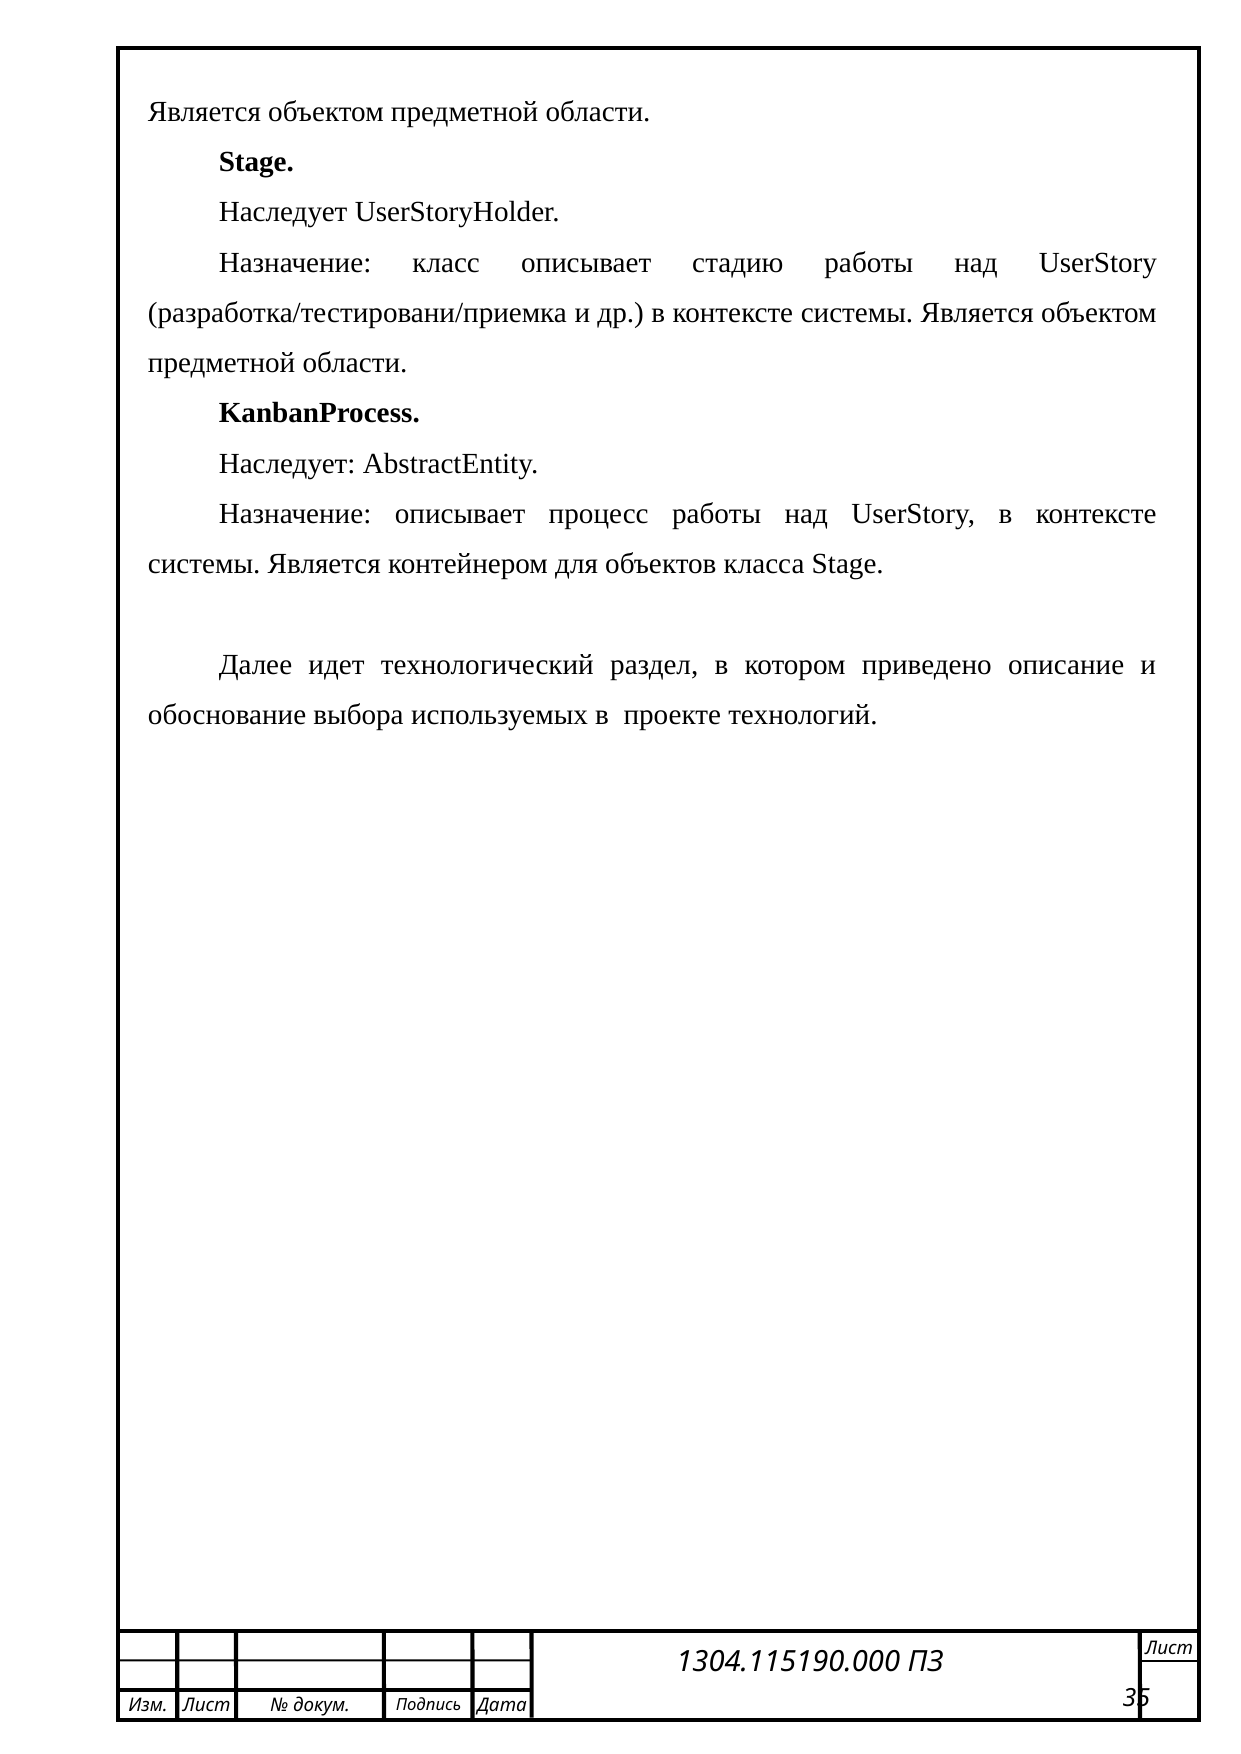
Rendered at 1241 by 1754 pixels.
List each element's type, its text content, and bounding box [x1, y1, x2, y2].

text Наследует: AbstractEntity. [148, 446, 1157, 479]
text Назначение: описывает процесс работы над UserStory, в контексте системы. Является контейнером для объектов класса Stage. [148, 496, 1157, 580]
text Назначение: класс описывает стадию работы над UserStory (разработка/тестировани/приемка и др.) в контексте системы. Является объектом предметной области. [148, 245, 1157, 379]
text Наследует UserStoryHolder. [148, 194, 1157, 228]
text Stage. [148, 144, 1157, 178]
text Является объектом предметной области. [148, 94, 1157, 127]
text KanbanProcess. [148, 396, 1157, 429]
text Далее идет технологический раздел, в котором приведено описание и обоснование выбора используемых в проекте технологий. [148, 647, 1157, 731]
